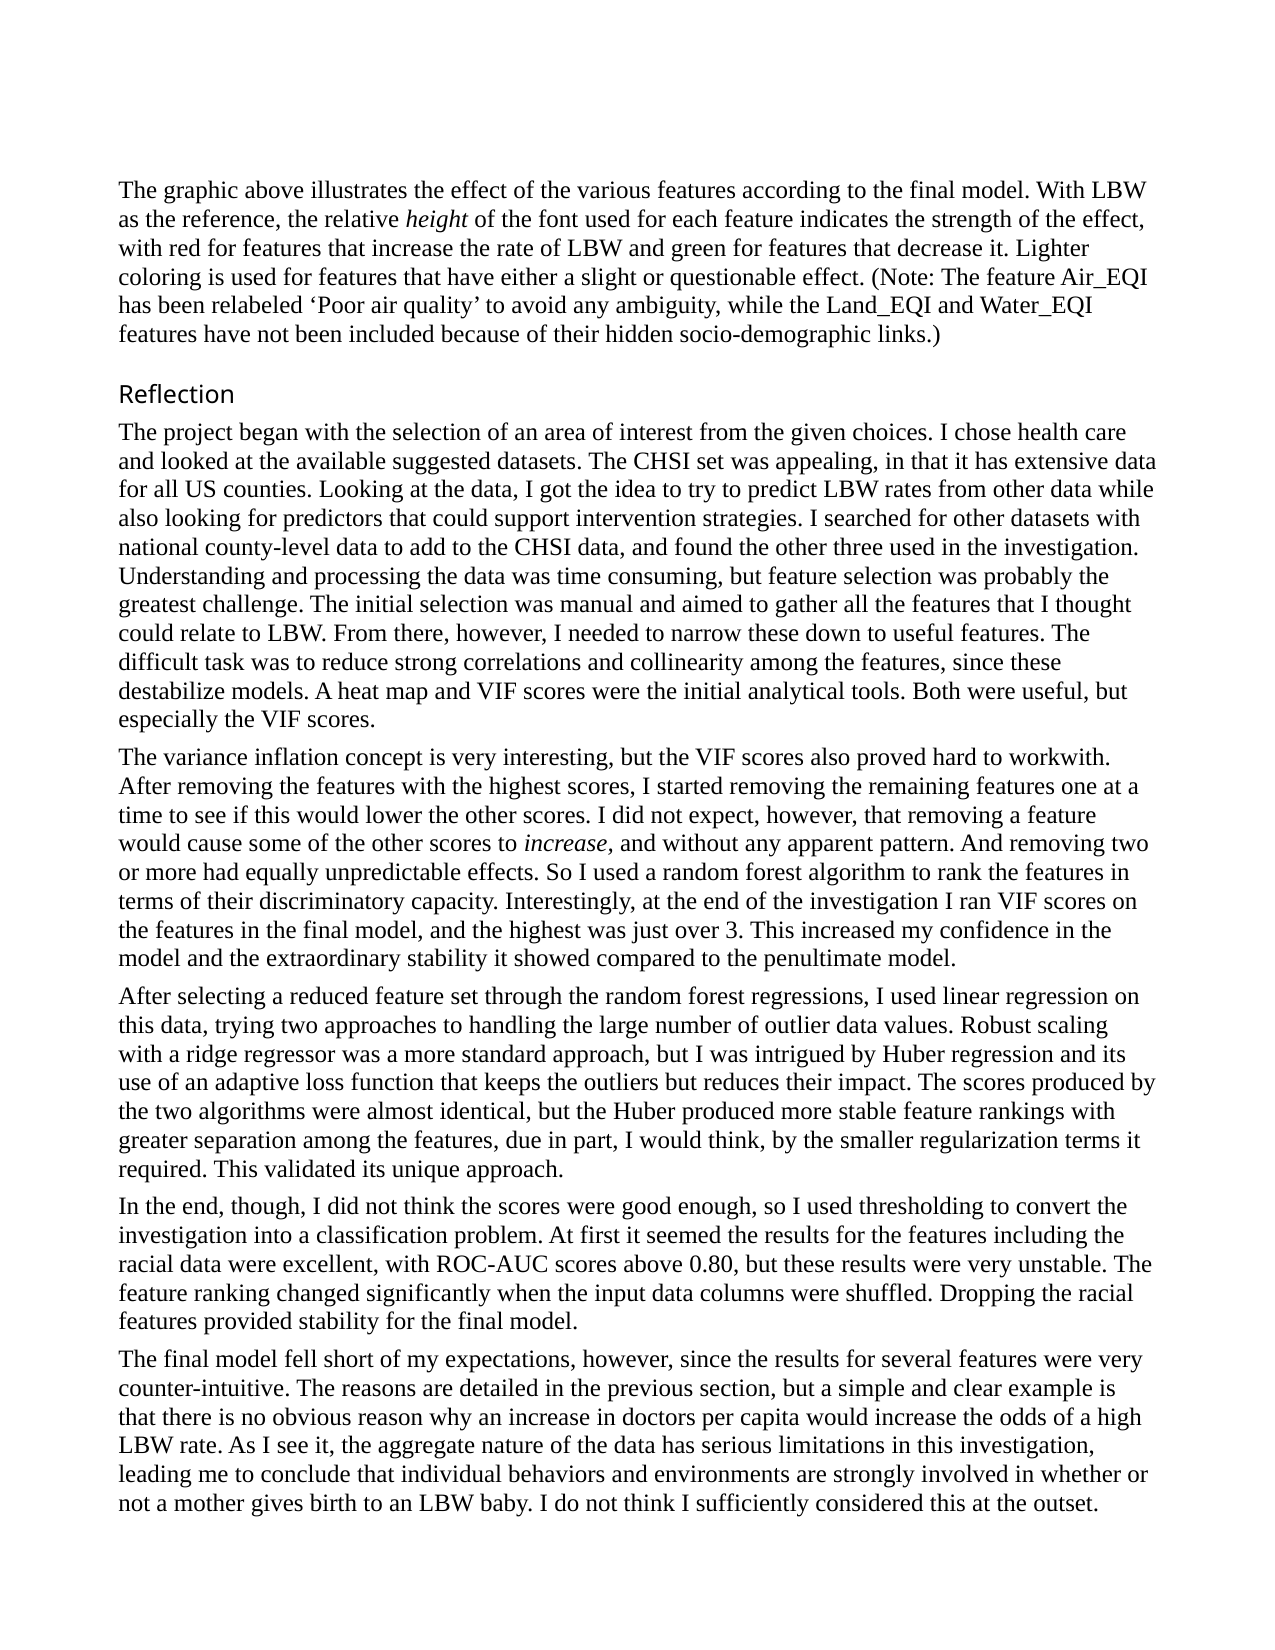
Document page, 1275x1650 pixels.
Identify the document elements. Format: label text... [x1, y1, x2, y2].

text The graphic above illustrates the effect of the various features according to the final model. With LBW as the reference, the relative height of the font used for each feature indicates the strength of the effect, with red for features that increase the rate of LBW and green for features that decrease it. Lighter coloring is used for features that have either a slight or questionable effect. (Note: The feature Air_EQI has been relabeled ‘Poor air quality’ to avoid any ambiguity, while the Land_EQI and Water_EQI features have not been included because of their hidden socio-demographic links.) [118, 176, 1157, 348]
text Reflection [118, 377, 1157, 411]
text The final model fell short of my expectations, however, since the results for several features were very counter-intuitive. The reasons are detailed in the previous section, but a simple and clear example is that there is no obvious reason why an increase in doctors per capita would increase the odds of a high LBW rate. As I see it, the aggregate nature of the data has serious limitations in this investigation, leading me to conclude that individual behaviors and environments are strongly involved in whether or not a mother gives birth to an LBW baby. I do not think I sufficiently considered this at the outset. [118, 1344, 1157, 1517]
text After selecting a reduced feature set through the random forest regressions, I used linear regression on this data, trying two approaches to handling the large number of outlier data values. Robust scaling with a ridge regressor was a more standard approach, but I was intrigued by Huber regression and its use of an adaptive loss function that keeps the outliers but reduces their impact. The scores produced by the two algorithms were almost identical, but the Huber produced more stable feature rankings with greater separation among the features, due in part, I would think, by the smaller regularization terms it required. This validated its unique approach. [118, 981, 1157, 1182]
text The variance inflation concept is very interesting, but the VIF scores also proved hard to workwith. After removing the features with the highest scores, I started removing the remaining features one at a time to see if this would lower the other scores. I did not expect, however, that removing a feature would cause some of the other scores to increase, and without any apparent pattern. And removing two or more had equally unpredictable effects. So I used a random forest algorithm to rank the features in terms of their discriminatory capacity. Interestingly, at the end of the investigation I ran VIF scores on the features in the final model, and the highest was just over 3. This increased my confidence in the model and the extraordinary stability it showed compared to the penultimate model. [118, 742, 1157, 972]
text The project began with the selection of an area of interest from the given choices. I chose health care and looked at the available suggested datasets. The CHSI set was appealing, in that it has extensive data for all US counties. Looking at the data, I got the idea to try to predict LBW rates from other data while also looking for predictors that could support intervention strategies. I searched for other datasets with national county-level data to add to the CHSI data, and found the other three used in the investigation. Understanding and processing the data was time consuming, but feature selection was probably the greatest challenge. The initial selection was manual and aimed to gather all the features that I thought could relate to LBW. From there, however, I needed to narrow these down to useful features. The difficult task was to reduce strong correlations and collinearity among the features, since these destabilize models. A heat map and VIF scores were the initial analytical tools. Both were useful, but especially the VIF scores. [118, 417, 1157, 733]
text In the end, though, I did not think the scores were good enough, so I used thresholding to convert the investigation into a classification problem. At first it seemed the results for the features including the racial data were excellent, with ROC-AUC scores above 0.80, but these results were very unstable. The feature ranking changed significantly when the input data columns were shuffled. Dropping the racial features provided stability for the final model. [118, 1191, 1157, 1335]
